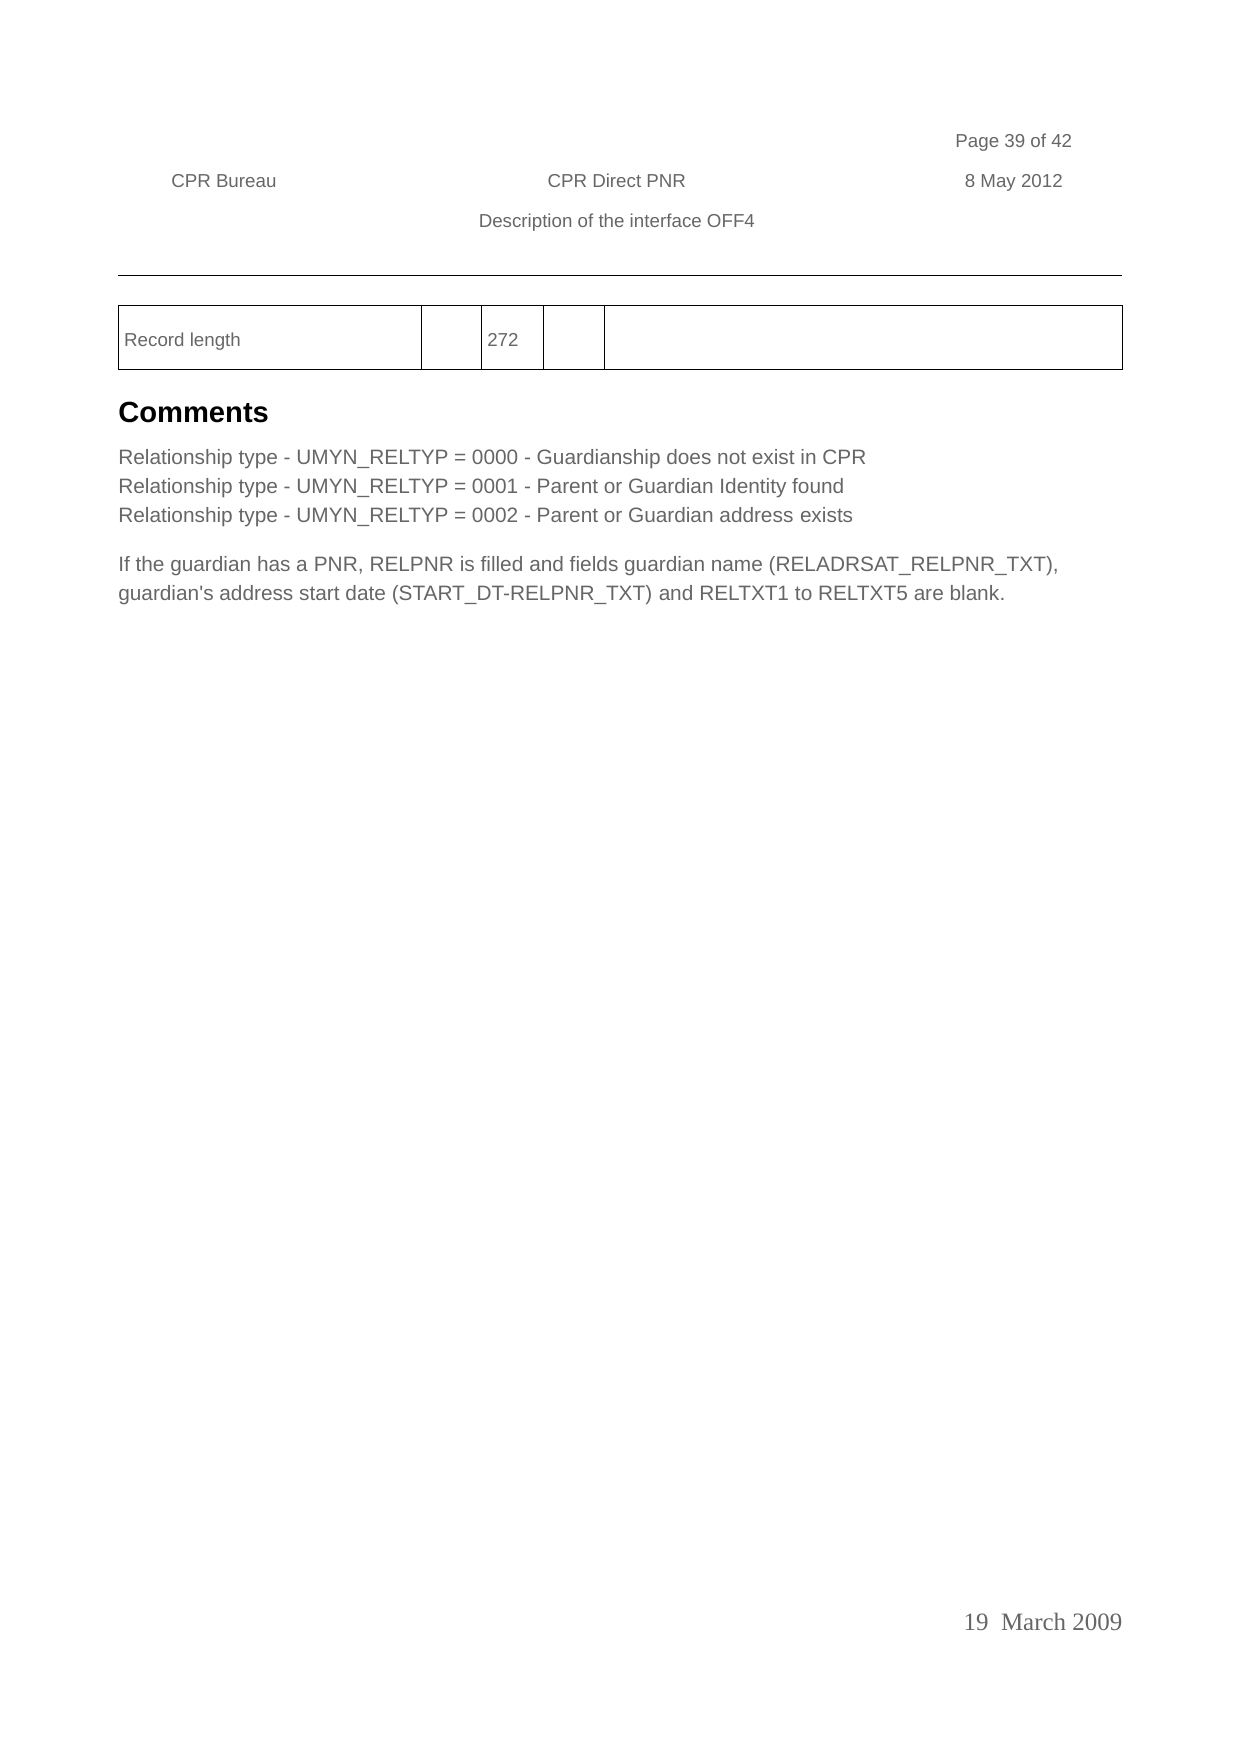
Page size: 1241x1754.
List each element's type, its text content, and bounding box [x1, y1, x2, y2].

table_cell [544, 306, 604, 369]
subtitle Comments [118, 395, 1122, 428]
table_cell 272 [482, 306, 543, 369]
text Relationship type - UMYN_RELTYP = 0000 - Guardianship does not exist in CPR Relationship type - UMYN_RELTYP = 0001 - Parent or Guardian Identity found Relationship type - UMYN_RELTYP = 0002 - Parent or Guardian address exists [118, 441, 1122, 528]
table_cell [422, 306, 481, 369]
text If the guardian has a PNR, RELPNR is filled and fields guardian name (RELADRSAT_RELPNR_TXT), guardian's address start date (START_DT-RELPNR_TXT) and RELTXT1 to RELTXT5 are blank. [118, 548, 1122, 606]
table_cell [605, 306, 1122, 369]
table_cell Record length [119, 306, 421, 369]
